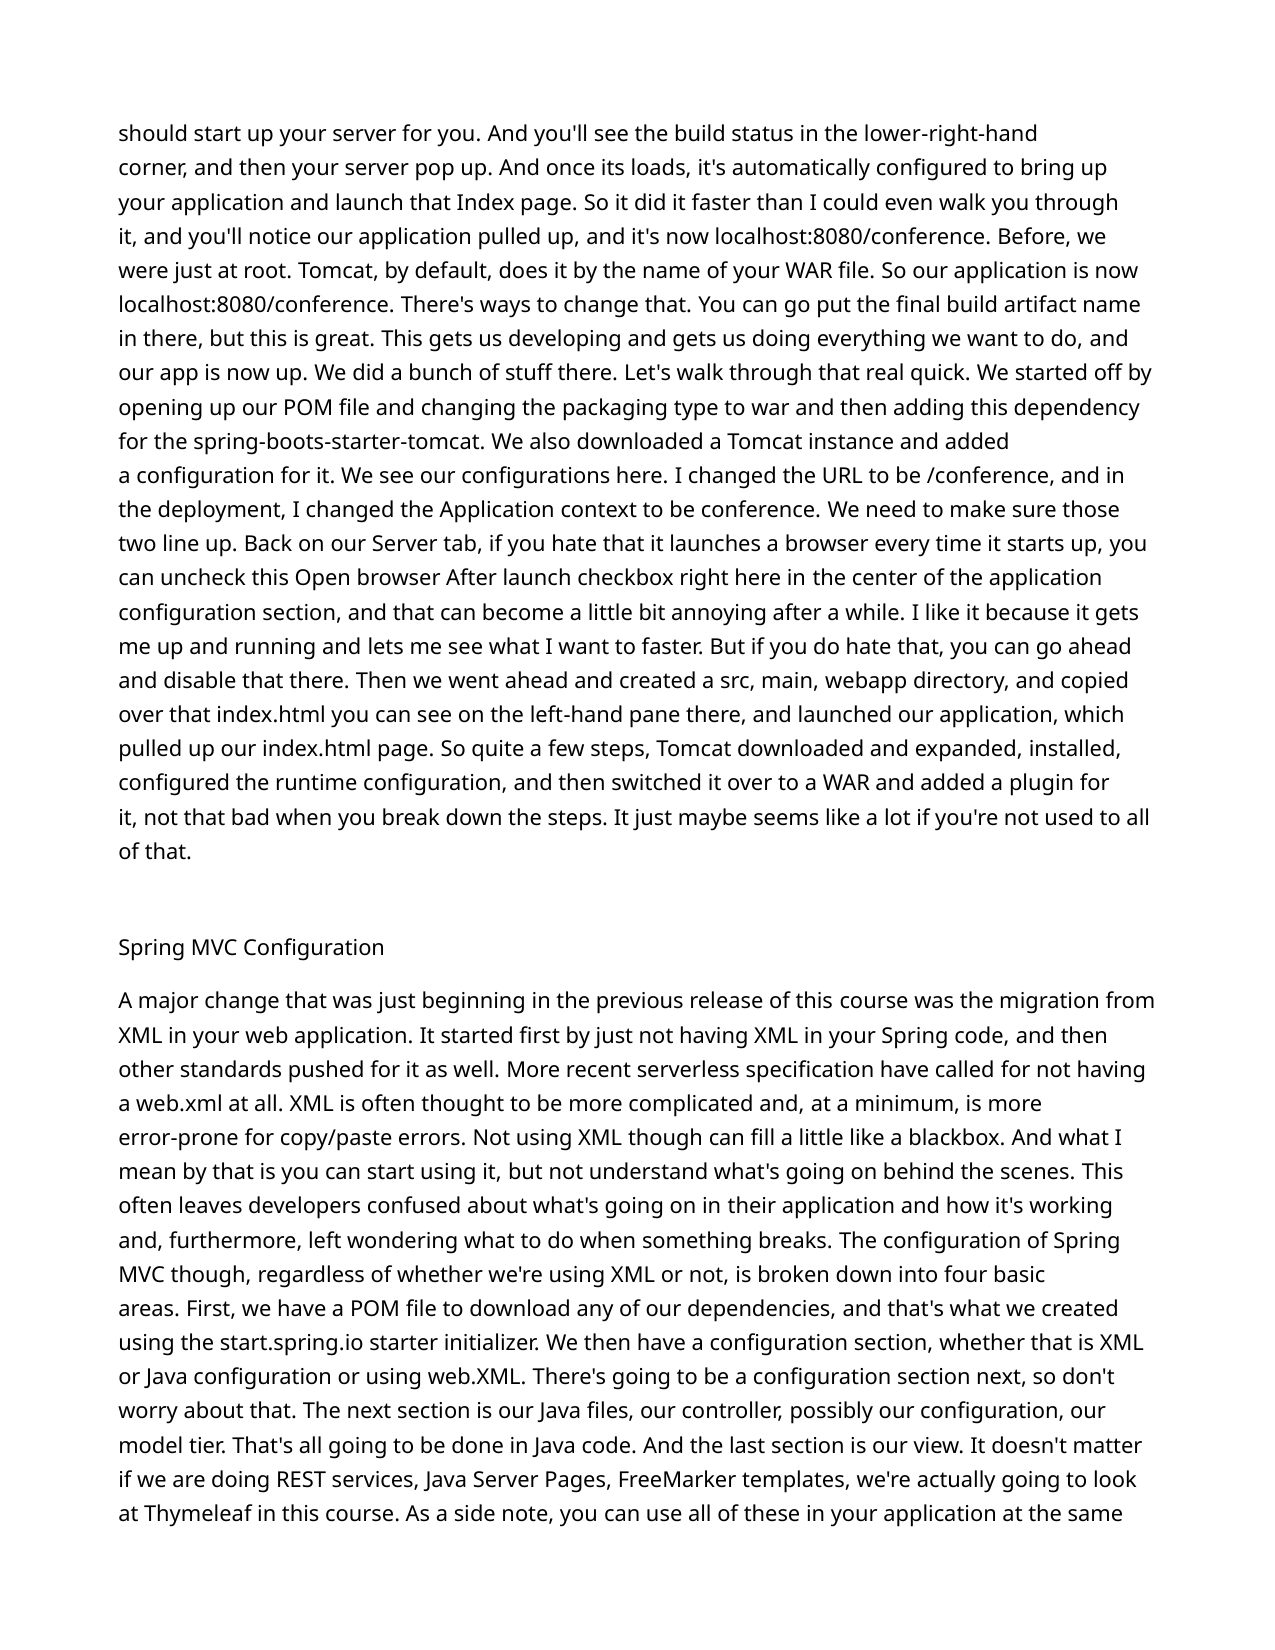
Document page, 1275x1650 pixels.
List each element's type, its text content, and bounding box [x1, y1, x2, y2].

subtitle Spring MVC Configuration [118, 932, 1157, 962]
text should start up your server for you. And you'll see the build status in the lower‑right‑hand corner, and then your server pop up. And once its loads, it's automatically configured to bring up your application and launch that Index page. So it did it faster than I could even walk you through it, and you'll notice our application pulled up, and it's now localhost:8080/conference. Before, we were just at root. Tomcat, by default, does it by the name of your WAR file. So our application is now localhost:8080/conference. There's ways to change that. You can go put the final build artifact name in there, but this is great. This gets us developing and gets us doing everything we want to do, and our app is now up. We did a bunch of stuff there. Let's walk through that real quick. We started off by opening up our POM file and changing the packaging type to war and then adding this dependency for the spring‑boots‑starter‑tomcat. We also downloaded a Tomcat instance and added a configuration for it. We see our configurations here. I changed the URL to be /conference, and in the deployment, I changed the Application context to be conference. We need to make sure those two line up. Back on our Server tab, if you hate that it launches a browser every time it starts up, you can uncheck this Open browser After launch checkbox right here in the center of the application configuration section, and that can become a little bit annoying after a while. I like it because it gets me up and running and lets me see what I want to faster. But if you do hate that, you can go ahead and disable that there. Then we went ahead and created a src, main, webapp directory, and copied over that index.html you can see on the left‑hand pane there, and launched our application, which pulled up our index.html page. So quite a few steps, Tomcat downloaded and expanded, installed, configured the runtime configuration, and then switched it over to a WAR and added a plugin for it, not that bad when you break down the steps. It just maybe seems like a lot if you're not used to all of that. [118, 118, 1157, 865]
text A major change that was just beginning in the previous release of this course was the migration from XML in your web application. It started first by just not having XML in your Spring code, and then other standards pushed for it as well. More recent serverless specification have called for not having a web.xml at all. XML is often thought to be more complicated and, at a minimum, is more error‑prone for copy/paste errors. Not using XML though can fill a little like a blackbox. And what I mean by that is you can start using it, but not understand what's going on behind the scenes. This often leaves developers confused about what's going on in their application and how it's working and, furthermore, left wondering what to do when something breaks. The configuration of Spring MVC though, regardless of whether we're using XML or not, is broken down into four basic areas. First, we have a POM file to download any of our dependencies, and that's what we created using the start.spring.io starter initializer. We then have a configuration section, whether that is XML or Java configuration or using web.XML. There's going to be a configuration section next, so don't worry about that. The next section is our Java files, our controller, possibly our configuration, our model tier. That's all going to be done in Java code. And the last section is our view. It doesn't matter if we are doing REST services, Java Server Pages, FreeMarker templates, we're actually going to look at Thymeleaf in this course. As a side note, you can use all of these in your application at the same [118, 986, 1157, 1528]
